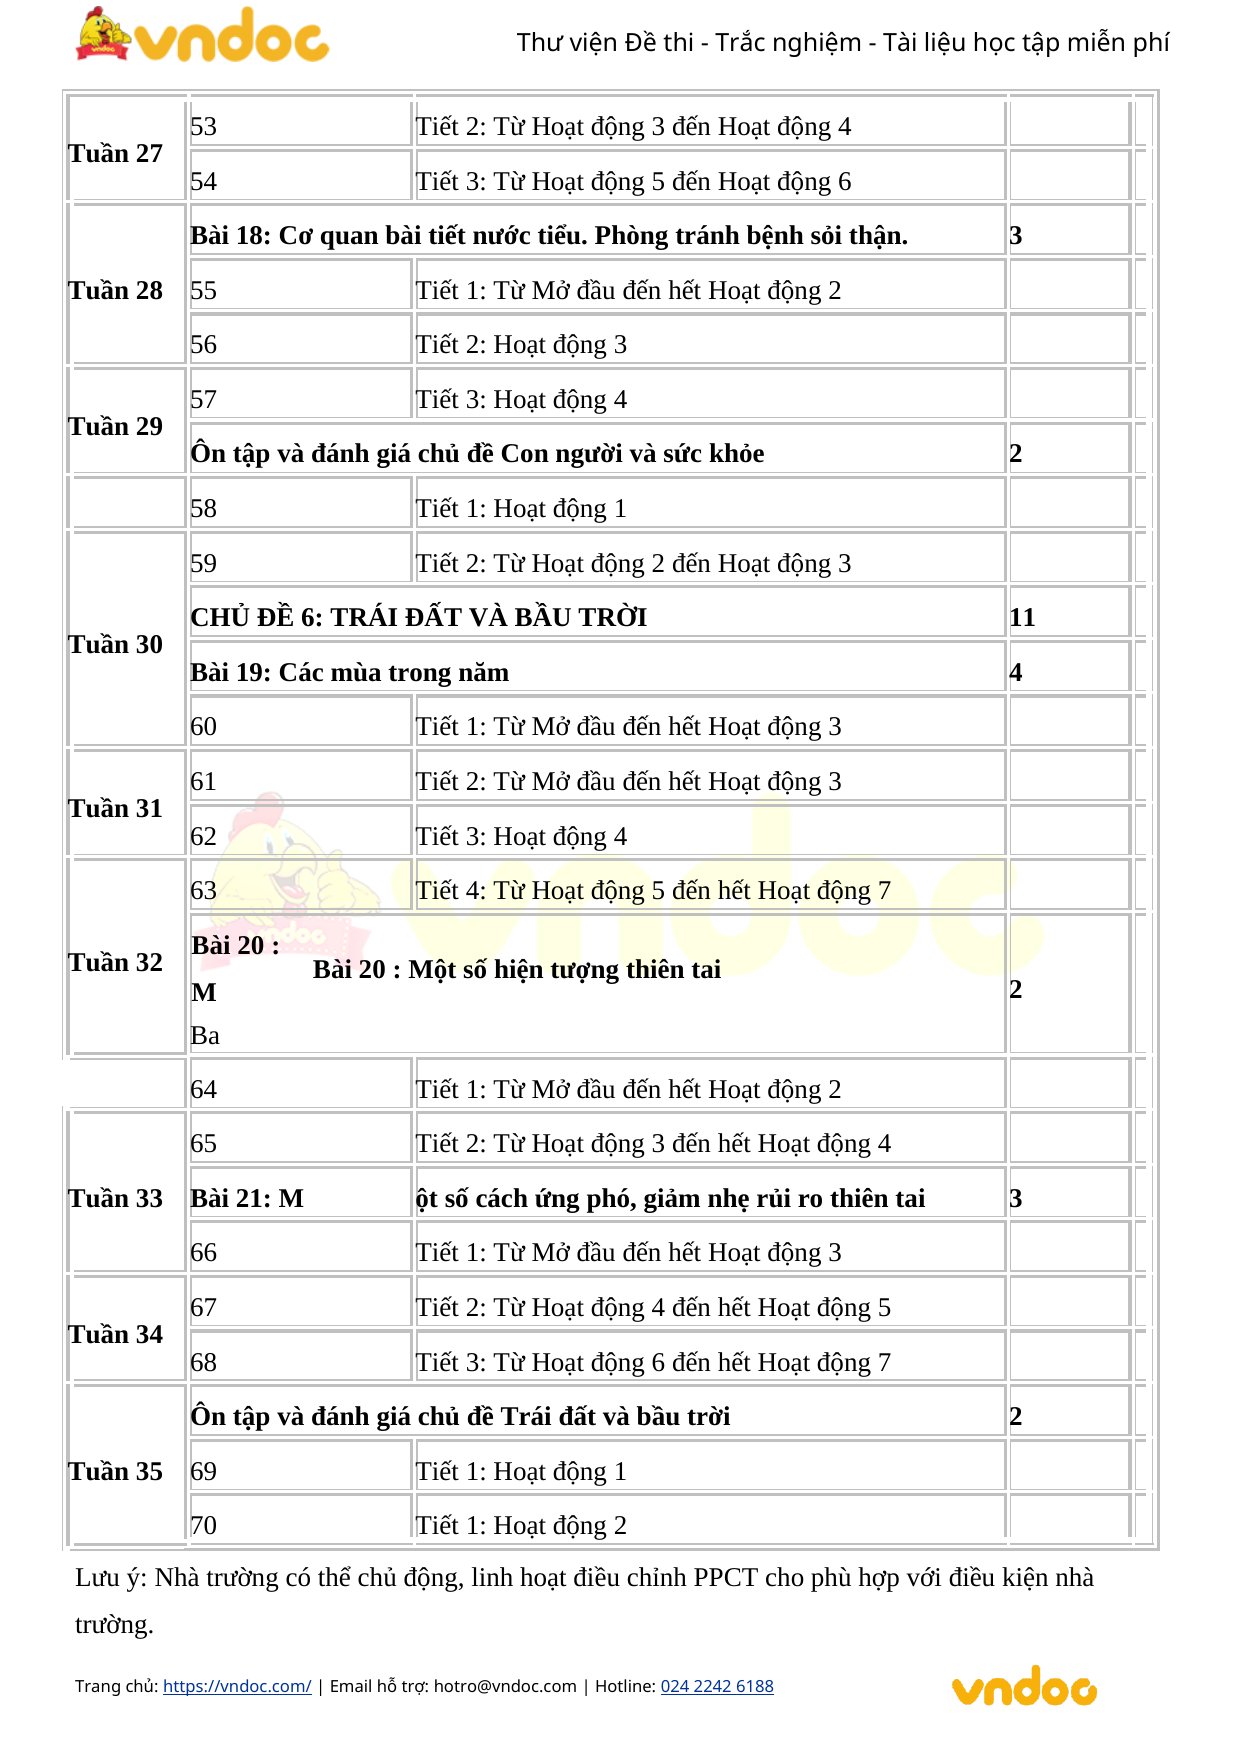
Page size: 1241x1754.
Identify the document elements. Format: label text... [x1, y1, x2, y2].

table_cell [1008, 744, 1132, 778]
picture [75, 6, 330, 62]
table_cell Tuần 28 [66, 199, 188, 362]
table_cell 56 [188, 308, 414, 362]
table_cell Tiết 1: Từ Mở đầu đến hết Hoạt động 2 [414, 255, 1007, 308]
table_cell 60 [188, 690, 414, 744]
table_cell [1011, 1114, 1128, 1161]
table_cell [1008, 253, 1132, 308]
table_cell [1008, 1216, 1132, 1270]
table_cell Tiết 1: Từ Mở đầu đến hết Hoạt động 3 [414, 691, 1007, 744]
table_cell [1132, 91, 1156, 144]
table_cell Tuần 30 [66, 526, 188, 744]
table_cell Tuần 27 [66, 91, 188, 198]
table_cell Tiết 1: Hoạt động 2 [414, 1489, 1007, 1543]
table_cell [1011, 370, 1128, 417]
table_cell 55 [188, 253, 414, 308]
table_cell [1008, 1489, 1132, 1543]
table_cell [1132, 690, 1156, 744]
table_cell [1008, 1106, 1132, 1161]
table_cell 70 [188, 1489, 414, 1543]
table_cell [1011, 1442, 1128, 1488]
table_cell Tiết 3: Từ Hoạt động 6 đến hết Hoạt động 7 [414, 1325, 1007, 1379]
table_cell [1132, 1216, 1156, 1270]
table_cell [1132, 362, 1156, 417]
table_cell [1132, 635, 1156, 690]
table_cell 4 [1008, 635, 1132, 690]
table_cell [1132, 1489, 1156, 1543]
picture [950, 1656, 1097, 1711]
table_cell Tiết 1: Từ Mở đầu đến hết Hoạt động 2 [414, 1053, 1007, 1106]
table_cell Tuần 34 [66, 1270, 188, 1379]
table_cell 61 [188, 744, 414, 778]
table_cell CHỦ ĐỀ 6: TRÁI ĐẤT VÀ BẦU TRỜI [188, 581, 1007, 635]
table_cell [1008, 1270, 1132, 1325]
table_cell [1053, 861, 1128, 908]
table_cell [1008, 471, 1132, 526]
table_cell Tiết 2: Từ Mở đầu đến hết Hoạt động 3 [418, 752, 1004, 778]
table_cell Tiết 1: Hoạt động 1 [414, 1436, 1007, 1488]
table_cell Tiết 3: Từ Hoạt động 5 đến Hoạt động 6 [414, 144, 1007, 198]
table_header Bài 20 : Một số hiện tượng thiên tai [311, 991, 1004, 1009]
table_cell [1132, 253, 1156, 308]
table_cell [1053, 807, 1128, 853]
table_cell [1132, 417, 1156, 471]
table_cell [66, 471, 188, 526]
table_cell [1132, 908, 1156, 1052]
table_cell 64 [188, 1052, 414, 1106]
table_cell [1132, 526, 1156, 581]
table_cell [1008, 308, 1132, 362]
table_cell [1132, 1161, 1156, 1216]
table_cell [1011, 1333, 1128, 1379]
table_cell [1011, 152, 1128, 198]
table_cell Tuần 29 [66, 362, 188, 471]
table_cell [1132, 1434, 1156, 1488]
table_cell Tuần 33 [66, 1106, 188, 1270]
table_cell 66 [188, 1216, 414, 1270]
table_cell 59 [188, 526, 414, 581]
table_cell Tiết 3: Hoạt động 4 [414, 362, 1007, 417]
table_cell Tiết 2: Từ Hoạt động 3 đến hết Hoạt động 4 [414, 1106, 1007, 1161]
table_cell Tuần 32 [66, 854, 187, 1052]
table_cell 3 [1008, 199, 1132, 253]
table_cell [1011, 698, 1128, 744]
table_cell [1008, 1325, 1132, 1379]
table_cell Ôn tập và đánh giá chủ đề Trái đất và bầu trời [188, 1379, 1007, 1434]
table_cell 67 [188, 1270, 414, 1325]
table_cell [1132, 1106, 1156, 1161]
table_cell [1132, 308, 1156, 362]
table_cell 68 [188, 1325, 414, 1379]
table_cell Tuần 35 [66, 1379, 188, 1543]
table_cell 2 [1008, 417, 1132, 471]
table_cell [1132, 1325, 1156, 1379]
table_cell [1132, 854, 1156, 908]
table_cell [1011, 534, 1128, 581]
table_cell Ba [192, 1009, 1004, 1052]
table_cell 65 [188, 1106, 414, 1161]
table_cell 2 [1011, 916, 1128, 1052]
table_cell 69 [188, 1434, 414, 1488]
table_cell [1011, 1278, 1128, 1325]
table_cell Tiết 2: Từ Hoạt động 4 đến hết Hoạt động 5 [414, 1270, 1007, 1325]
table_cell Bài 18: Cơ quan bài tiết nước tiểu. Phòng tránh bệnh sỏi thận. [188, 199, 1007, 253]
table_cell ột số cách ứng phó, giảm nhẹ rủi ro thiên tai [414, 1161, 1007, 1216]
table_cell [1132, 799, 1156, 853]
table_cell Tuần 31 [66, 744, 188, 853]
table_cell 3 [1008, 1161, 1132, 1216]
table_cell 11 [1008, 581, 1132, 635]
table_cell [1008, 1052, 1132, 1106]
table_cell 58 [188, 471, 414, 526]
table_cell 2 [1008, 1379, 1132, 1434]
table_cell [1011, 752, 1128, 799]
table_cell Tiết 2: Từ Hoạt động 3 đến Hoạt động 4 [414, 91, 1007, 144]
table_cell Tiết 2: Từ Hoạt động 2 đến Hoạt động 3 [414, 526, 1007, 581]
table_cell [1132, 744, 1156, 799]
table_cell [1008, 144, 1132, 198]
table_cell 54 [188, 144, 414, 198]
table_cell [1008, 690, 1132, 744]
table_cell Tiết 2: Từ Mở đầu đến hết Hoạt động 3 [414, 744, 1007, 778]
table_cell [1011, 479, 1128, 526]
table_cell [1132, 1379, 1156, 1434]
table_header Bài 20 : M [192, 991, 311, 1009]
table_cell 53 [188, 91, 414, 144]
table_cell [1132, 471, 1156, 526]
table_cell Tiết 1: Hoạt động 1 [414, 473, 1007, 526]
table_cell [1008, 1434, 1132, 1488]
text Lưu ý: Nhà trường có thể chủ động, linh hoạt điều chỉnh PPCT cho phù hợp với điều kiện nhà trường. [75, 1561, 1165, 1639]
table_cell [1132, 199, 1156, 253]
table_cell [1011, 1223, 1128, 1270]
table_cell [1132, 144, 1156, 198]
table_cell Tiết 2: Hoạt động 3 [414, 308, 1007, 362]
table_cell 61 [192, 752, 410, 778]
table_cell [1011, 316, 1128, 362]
table_cell [1008, 526, 1132, 581]
table_cell [1008, 91, 1132, 144]
table_cell Bài 19: Các mùa trong năm [188, 635, 1007, 690]
table_cell [1011, 1060, 1128, 1106]
table_cell [1008, 362, 1132, 417]
table_cell Bài 21: M [188, 1161, 414, 1216]
table_cell Ôn tập và đánh giá chủ đề Con người và sức khỏe [188, 417, 1007, 471]
table_cell [1132, 1052, 1156, 1106]
table_cell 57 [188, 362, 414, 417]
table_cell Tiết 1: Từ Mở đầu đến hết Hoạt động 3 [414, 1216, 1007, 1270]
table_cell [1011, 261, 1128, 308]
table_cell [1132, 1270, 1156, 1325]
table_cell [1132, 581, 1156, 635]
